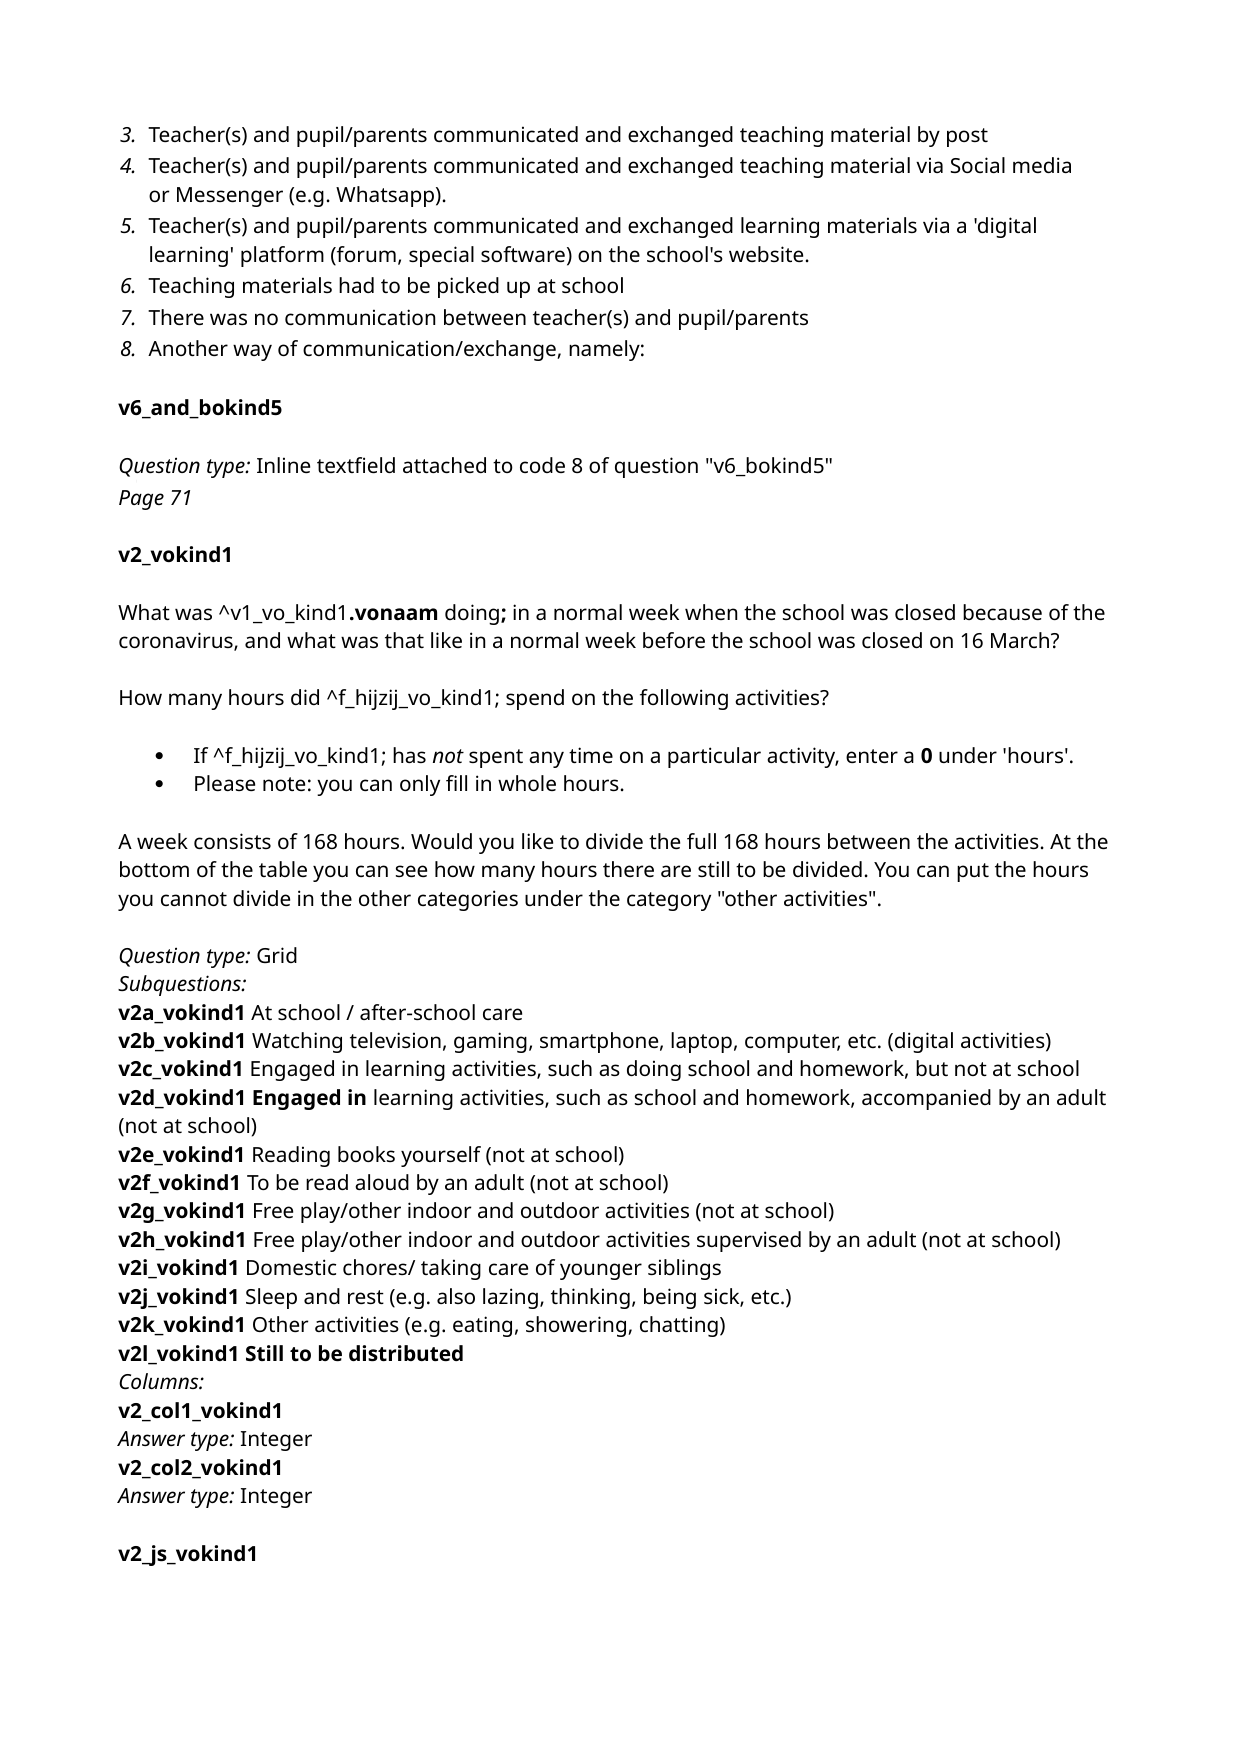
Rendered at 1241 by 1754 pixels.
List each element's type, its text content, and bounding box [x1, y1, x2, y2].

text Question type: Grid [118, 941, 1122, 969]
table_cell 8. [118, 333, 147, 364]
text Answer type: Integer [118, 1481, 1122, 1509]
subtitle v2_vokind1 [118, 540, 1122, 569]
subtitle v2_js_vokind1 [118, 1539, 1122, 1567]
table_cell Teacher(s) and pupil/parents communicated and exchanged teaching material via Social media or Messenger (e.g. Whatsapp). [147, 150, 1093, 210]
text A week consists of 168 hours. Would you like to divide the full 168 hours between the activities. At the bottom of the table you can see how many hours there are still to be divided. You can put the hours you cannot divide in the other categories under the category "other activities". [118, 827, 1122, 912]
table_cell Teaching materials had to be picked up at school [147, 270, 1093, 301]
text Answer type: Integer [118, 1424, 1122, 1453]
text Page 71 [118, 483, 1122, 511]
table_cell 5. [118, 210, 147, 270]
table_cell 6. [118, 270, 147, 301]
table_cell 4. [118, 150, 147, 210]
text Question type: Inline textfield attached to code 8 of question "v6_bokind5" [118, 451, 1122, 479]
subtitle v6_and_bokind5 [118, 393, 1122, 422]
table_cell 7. [118, 301, 147, 333]
table_cell 3. [118, 118, 147, 150]
list Please note: you can only fill in whole hours. [156, 769, 1122, 798]
text What was ^v1_vo_kind1.vonaam doing; in a normal week when the school was closed because of the coronavirus, and what was that like in a normal week before the school was closed on 16 March? How many hours did ^f_hijzij_vo_kind1; spend on the following activities? [118, 598, 1122, 712]
table_cell There was no communication between teacher(s) and pupil/parents [147, 301, 1093, 333]
table_cell Another way of communication/exchange, namely: [147, 333, 1093, 364]
table_cell Teacher(s) and pupil/parents communicated and exchanged teaching material by post [147, 118, 1093, 150]
text Subquestions: v2a_vokind1 At school / after-school care v2b_vokind1 Watching television, gaming, smartphone, laptop, computer, etc. (digital activities) v2c_vokind1 Engaged in learning activities, such as doing school and homework, but not at school v2d_vokind1 Engaged in learning activities, such as school and homework, accompanied by an adult (not at school) v2e_vokind1 Reading books yourself (not at school) v2f_vokind1 To be read aloud by an adult (not at school) v2g_vokind1 Free play/other indoor and outdoor activities (not at school) v2h_vokind1 Free play/other indoor and outdoor activities supervised by an adult (not at school) v2i_vokind1 Domestic chores/ taking care of younger siblings v2j_vokind1 Sleep and rest (e.g. also lazing, thinking, being sick, etc.) v2k_vokind1 Other activities (e.g. eating, showering, chatting) v2l_vokind1 Still to be distributed [118, 969, 1122, 1367]
text v2_col2_vokind1 [118, 1453, 1122, 1481]
table_cell Teacher(s) and pupil/parents communicated and exchanged learning materials via a 'digital learning' platform (forum, special software) on the school's website. [147, 210, 1093, 270]
list If ^f_hijzij_vo_kind1; has not spent any time on a particular activity, enter a 0 under 'hours'. [156, 741, 1122, 769]
text Columns: v2_col1_vokind1 [118, 1367, 1122, 1424]
